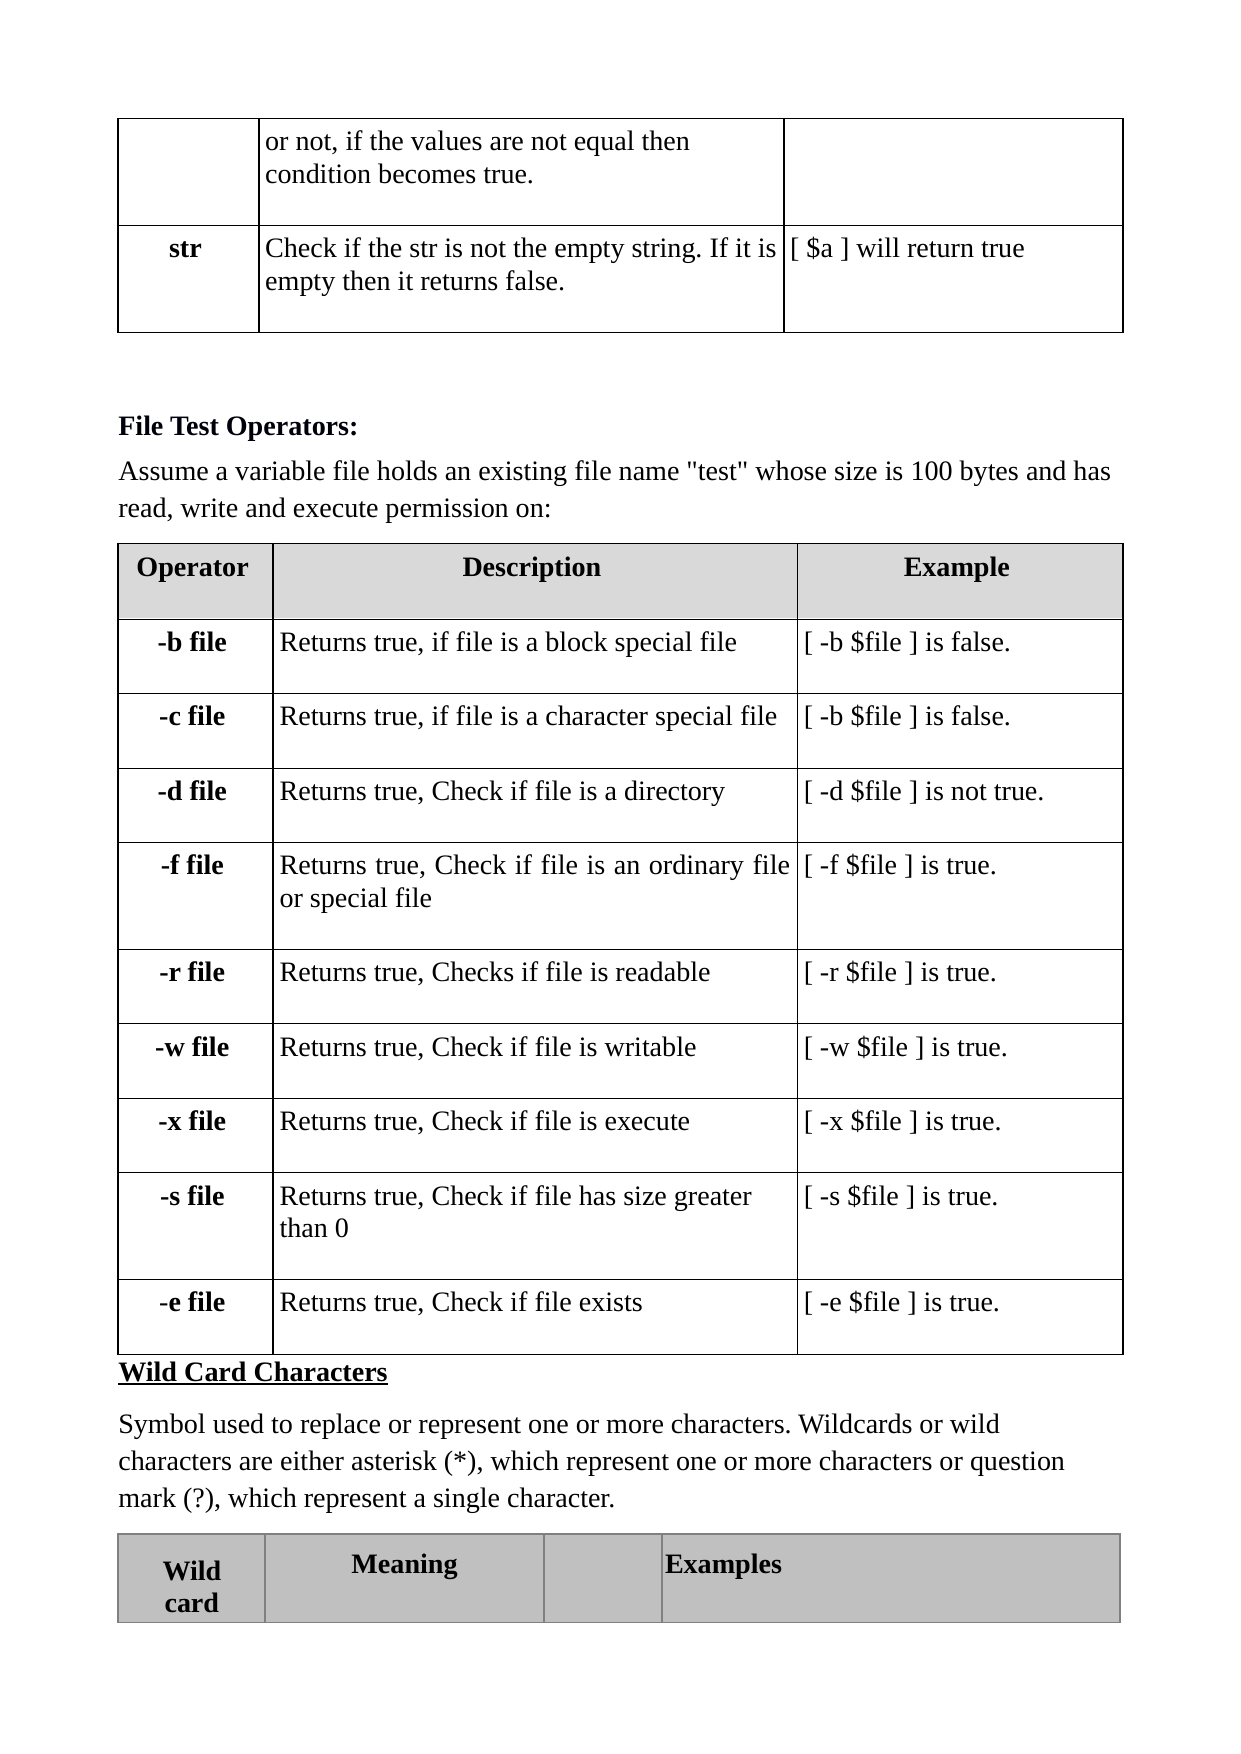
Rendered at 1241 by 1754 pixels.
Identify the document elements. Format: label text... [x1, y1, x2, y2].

table_cell Returns true, Checks if file is readable [274, 950, 797, 1023]
table_cell Returns true, if file is a character special file [274, 694, 797, 767]
table_cell -r file [119, 950, 272, 1023]
table_cell [ -d $file ] is not true. [798, 769, 1122, 842]
text Assume a variable file holds an existing file name "test" whose size is 100 bytes and has read, write and execute permission on: [118, 453, 1122, 523]
table_cell -b file [119, 620, 272, 693]
table_header Example [798, 544, 1122, 618]
table_cell Returns true, Check if file has size greater than 0 [274, 1173, 797, 1279]
table_cell [ -x $file ] is true. [798, 1099, 1122, 1172]
table_cell Returns true, Check if file is an ordinary file or special file [274, 843, 797, 949]
table_header [545, 1535, 661, 1622]
table_cell -c file [119, 694, 272, 767]
table_cell Returns true, Check if file is writable [274, 1024, 797, 1098]
table_cell -w file [119, 1024, 272, 1098]
table_cell [ -e $file ] is true. [798, 1280, 1122, 1353]
table_cell Returns true, Check if file exists [274, 1280, 797, 1353]
text Wild Card Characters [118, 1355, 1122, 1387]
table_cell [119, 119, 258, 225]
table_cell Returns true, if file is a block special file [274, 620, 797, 693]
table_cell -x file [119, 1099, 272, 1172]
table_cell [ $a ] will return true [785, 226, 1122, 332]
table_cell -f file [119, 843, 272, 949]
table_header Meaning [266, 1535, 543, 1622]
table_cell Returns true, Check if file is execute [274, 1099, 797, 1172]
table_cell or not, if the values are not equal then condition becomes true. [260, 119, 783, 225]
table_cell [ -r $file ] is true. [798, 950, 1122, 1023]
table_cell [ -b $file ] is false. [798, 620, 1122, 693]
table_cell [785, 119, 1122, 225]
table_cell [ -w $file ] is true. [798, 1024, 1122, 1098]
table_header Description [274, 544, 797, 618]
table_cell str [119, 226, 258, 332]
table_header Examples [663, 1535, 1119, 1622]
table_cell Returns true, Check if file is a directory [274, 769, 797, 842]
table_cell Check if the str is not the empty string. If it is empty then it returns false. [260, 226, 783, 332]
table_header Wild card [119, 1535, 264, 1622]
table_cell -s file [119, 1173, 272, 1279]
table_cell [ -f $file ] is true. [798, 843, 1122, 949]
table_cell [ -s $file ] is true. [798, 1173, 1122, 1279]
table_cell [ -b $file ] is false. [798, 694, 1122, 767]
table_header Operator [119, 544, 272, 618]
table_cell -e file [119, 1280, 272, 1353]
subtitle File Test Operators: [118, 409, 1122, 441]
text Symbol used to replace or represent one or more characters. Wildcards or wild characters are either asterisk (*), which represent one or more characters or question mark (?), which represent a single character. [118, 1407, 1122, 1514]
table_cell -d file [119, 769, 272, 842]
